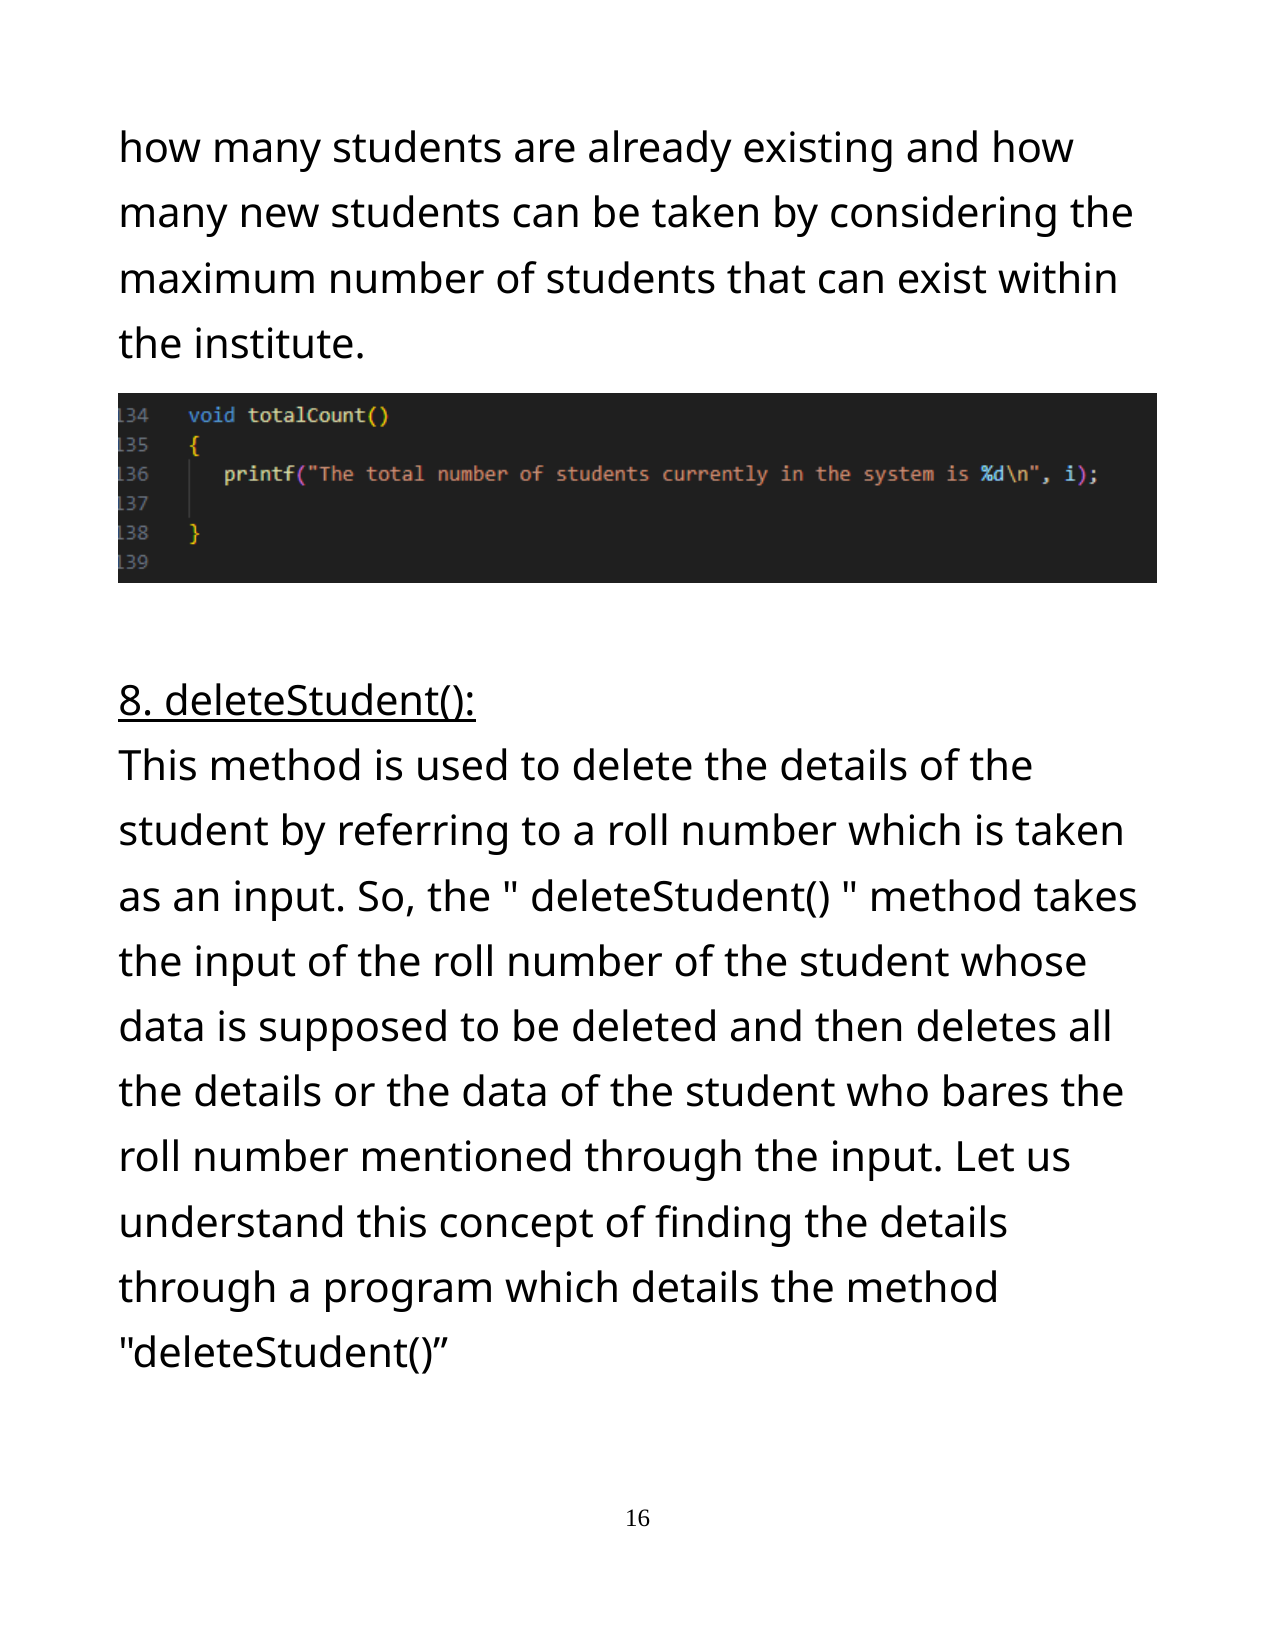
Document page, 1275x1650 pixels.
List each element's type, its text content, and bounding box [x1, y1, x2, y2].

picture [118, 393, 1157, 583]
subtitle 8. deleteStudent(): [118, 671, 1157, 727]
text This method is used to delete the details of the student by referring to a roll number which is taken as an input. So, the " deleteStudent() " method takes the input of the roll number of the student whose data is supposed to be deleted and then deletes all the details or the data of the student who bares the roll number mentioned through the input. Let us understand this concept of finding the details through a program which details the method "deleteStudent()” [118, 736, 1157, 1379]
text how many students are already existing and how many new students can be taken by considering the maximum number of students that can exist within the institute. [118, 118, 1157, 371]
